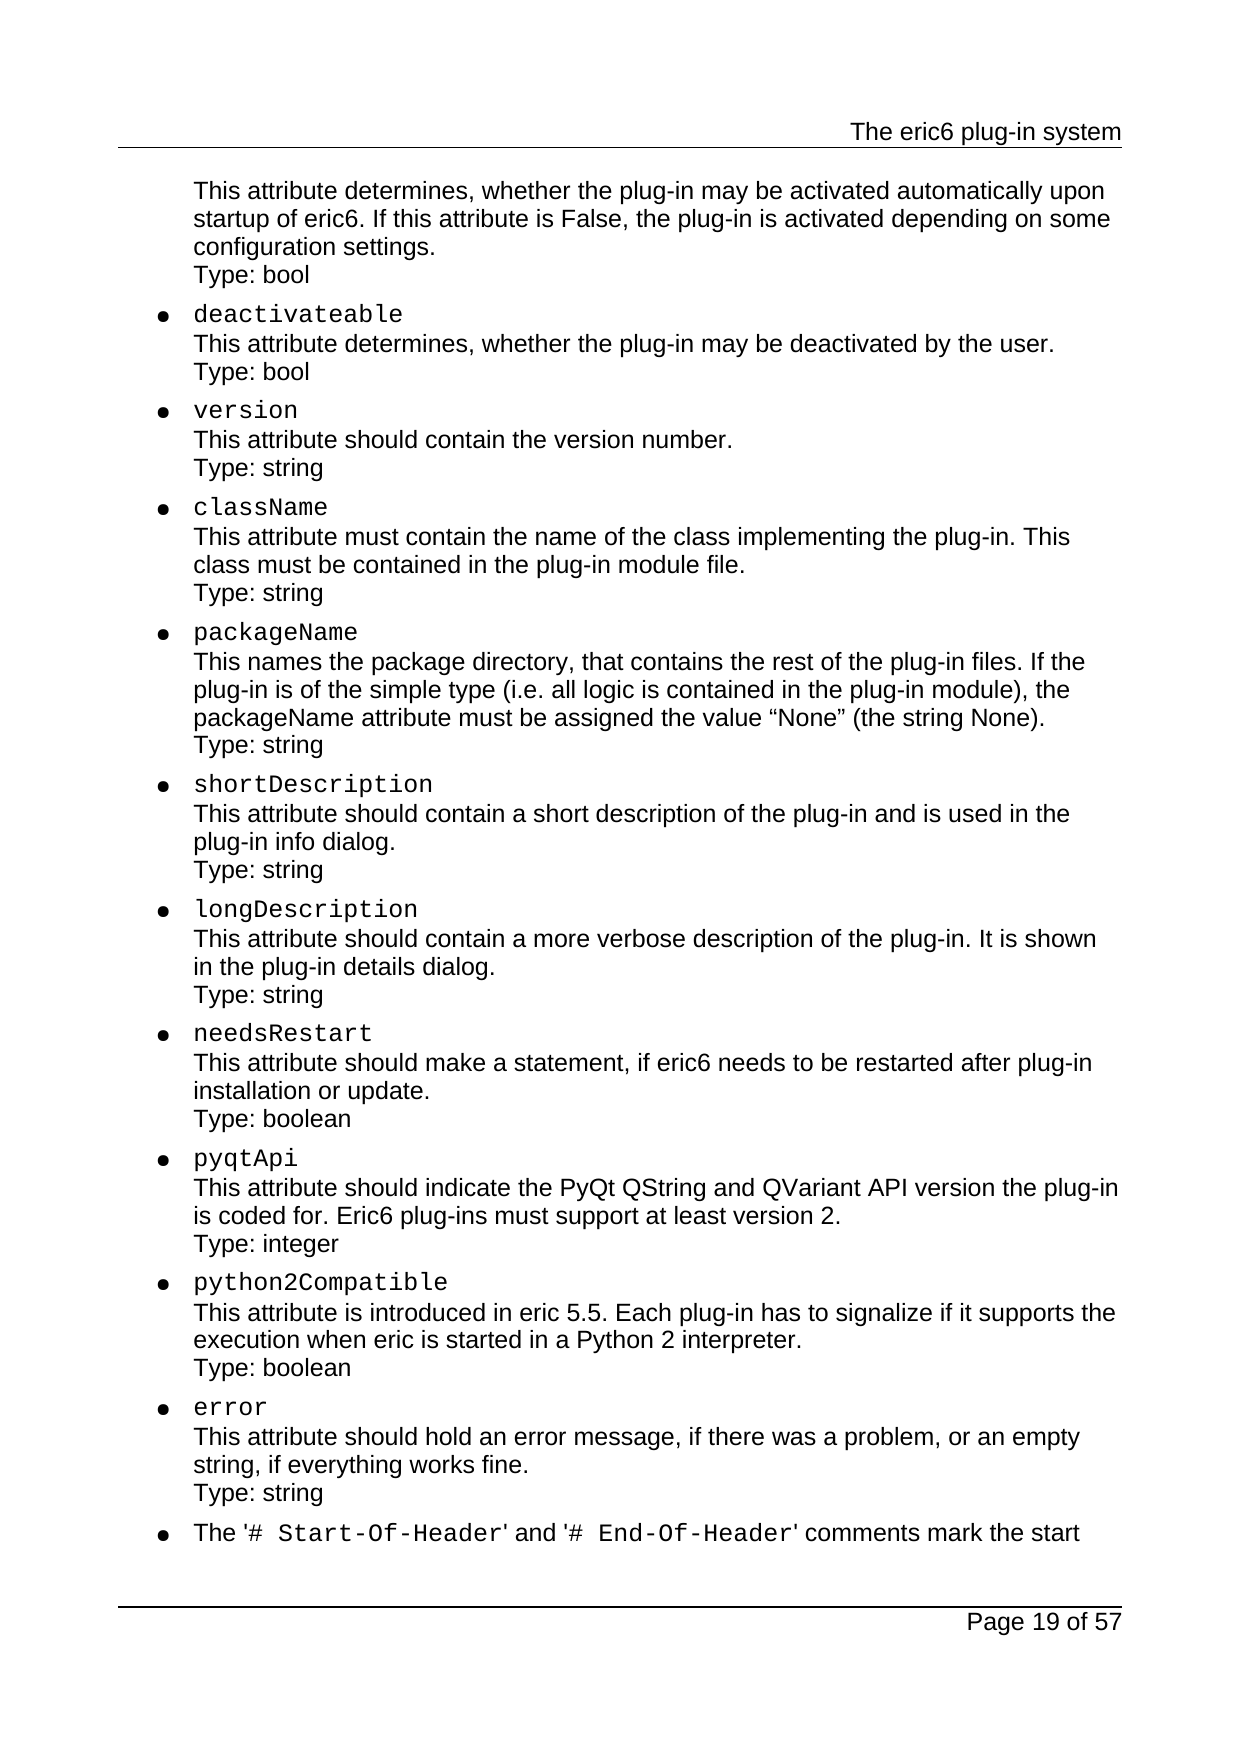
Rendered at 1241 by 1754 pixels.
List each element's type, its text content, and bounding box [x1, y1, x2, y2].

list pyqtApi This attribute should indicate the PyQt QString and QVariant API version the plug-in is coded for. Eric6 plug-ins must support at least version 2. Type: integer [156, 1145, 1122, 1257]
list packageName This names the package directory, that contains the rest of the plug-in files. If the plug-in is of the simple type (i.e. all logic is contained in the plug-in module), the packageName attribute must be assigned the value “None” (the string None). Type: string [156, 619, 1122, 759]
list error This attribute should hold an error message, if there was a problem, or an empty string, if everything works fine. Type: string [156, 1394, 1122, 1507]
list needsRestart This attribute should make a statement, if eric6 needs to be restarted after plug-in installation or update. Type: boolean [156, 1021, 1122, 1133]
list version This attribute should contain the version number. Type: string [156, 398, 1122, 482]
list longDescription This attribute should contain a more verbose description of the plug-in. It is shown in the plug-in details dialog. Type: string [156, 896, 1122, 1008]
list This attribute determines, whether the plug-in may be activated automatically upon startup of eric6. If this attribute is False, the plug-in is activated depending on some configuration settings. Type: bool [156, 177, 1122, 289]
list The '# Start-Of-Header' and '# End-Of-Header' comments mark the start [156, 1519, 1122, 1549]
list className This attribute must contain the name of the class implementing the plug-in. This class must be contained in the plug-in module file. Type: string [156, 494, 1122, 607]
list python2Compatible This attribute is introduced in eric 5.5. Each plug-in has to signalize if it supports the execution when eric is started in a Python 2 interpreter. Type: boolean [156, 1270, 1122, 1382]
list shortDescription This attribute should contain a short description of the plug-in and is used in the plug-in info dialog. Type: string [156, 772, 1122, 884]
list deactivateable This attribute determines, whether the plug-in may be deactivated by the user. Type: bool [156, 301, 1122, 385]
